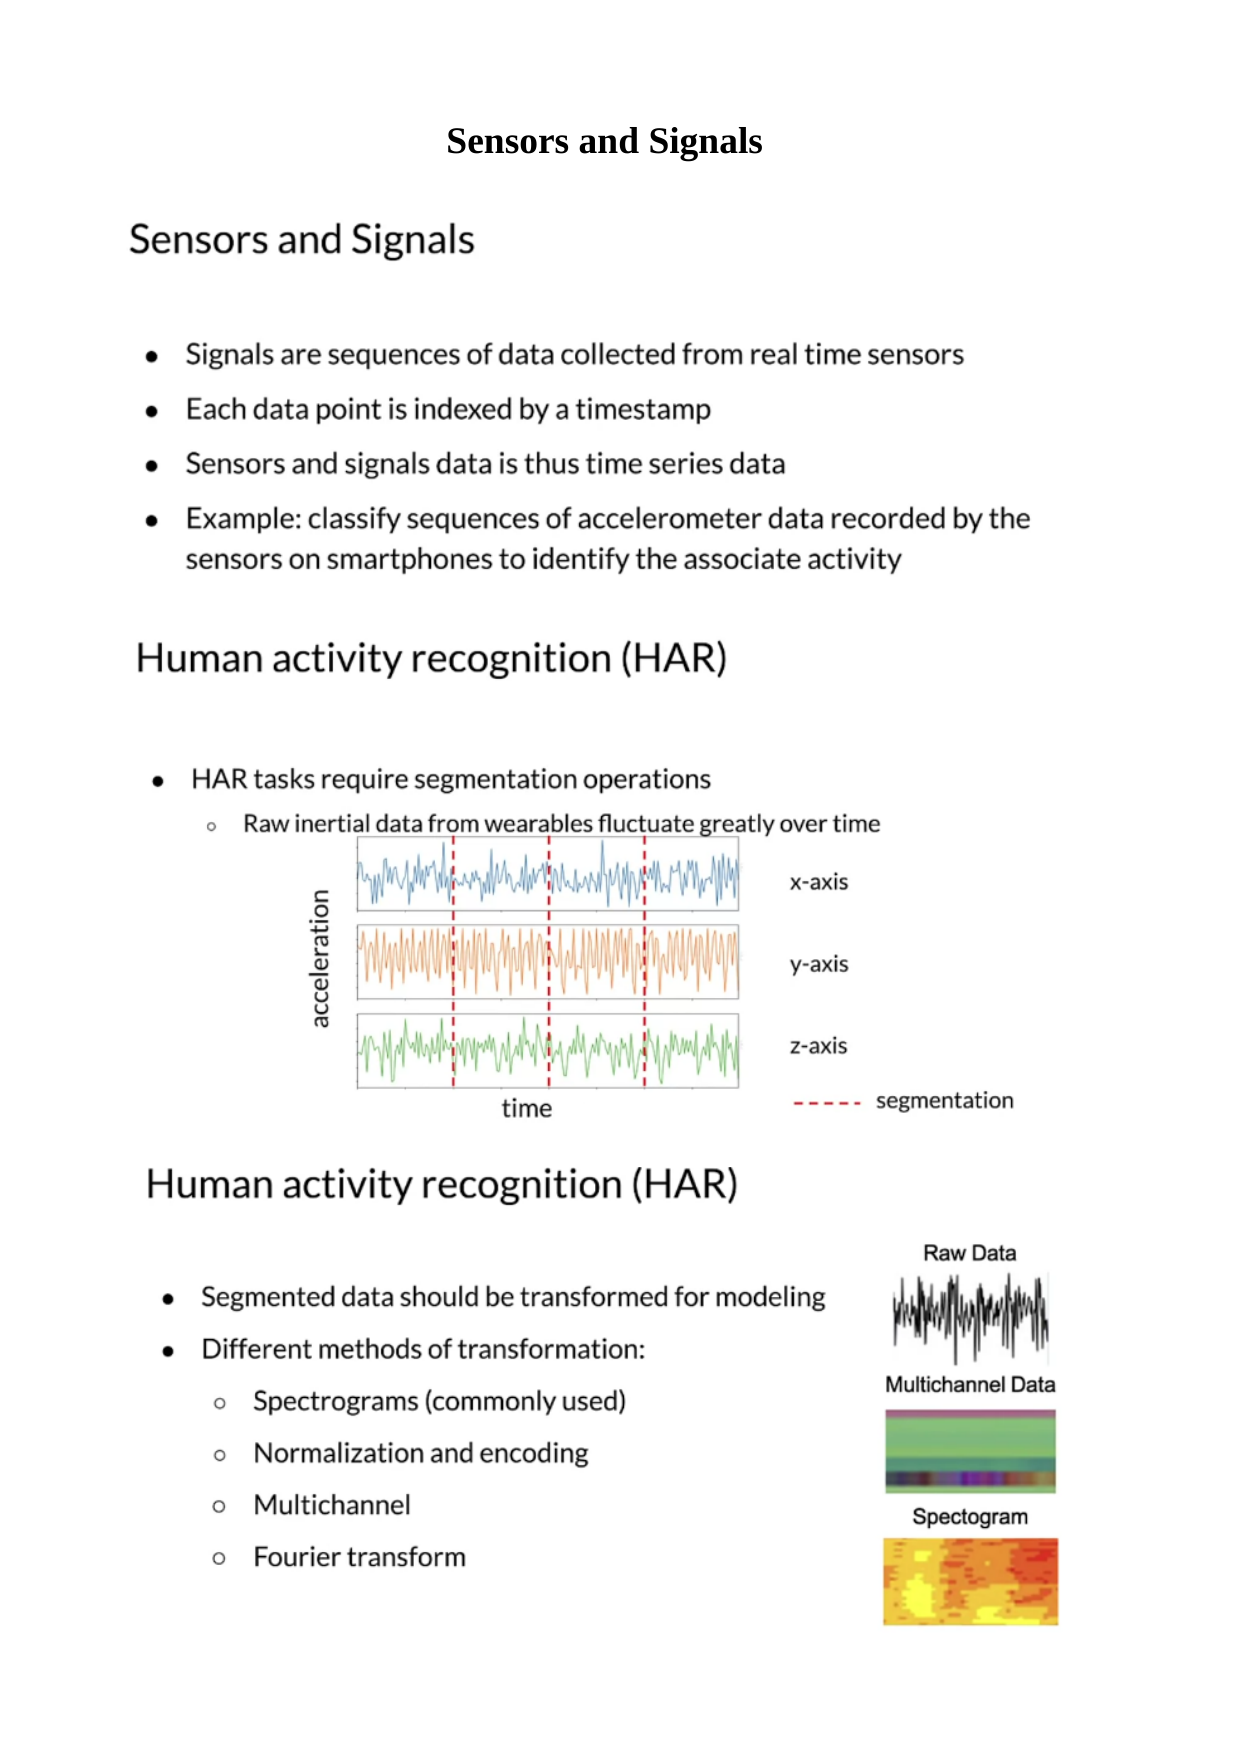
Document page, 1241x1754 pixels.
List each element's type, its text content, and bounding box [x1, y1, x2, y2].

picture [118, 1167, 1123, 1633]
subtitle Sensors and Signals [118, 118, 1122, 161]
picture [118, 216, 1123, 587]
picture [118, 630, 1123, 1124]
